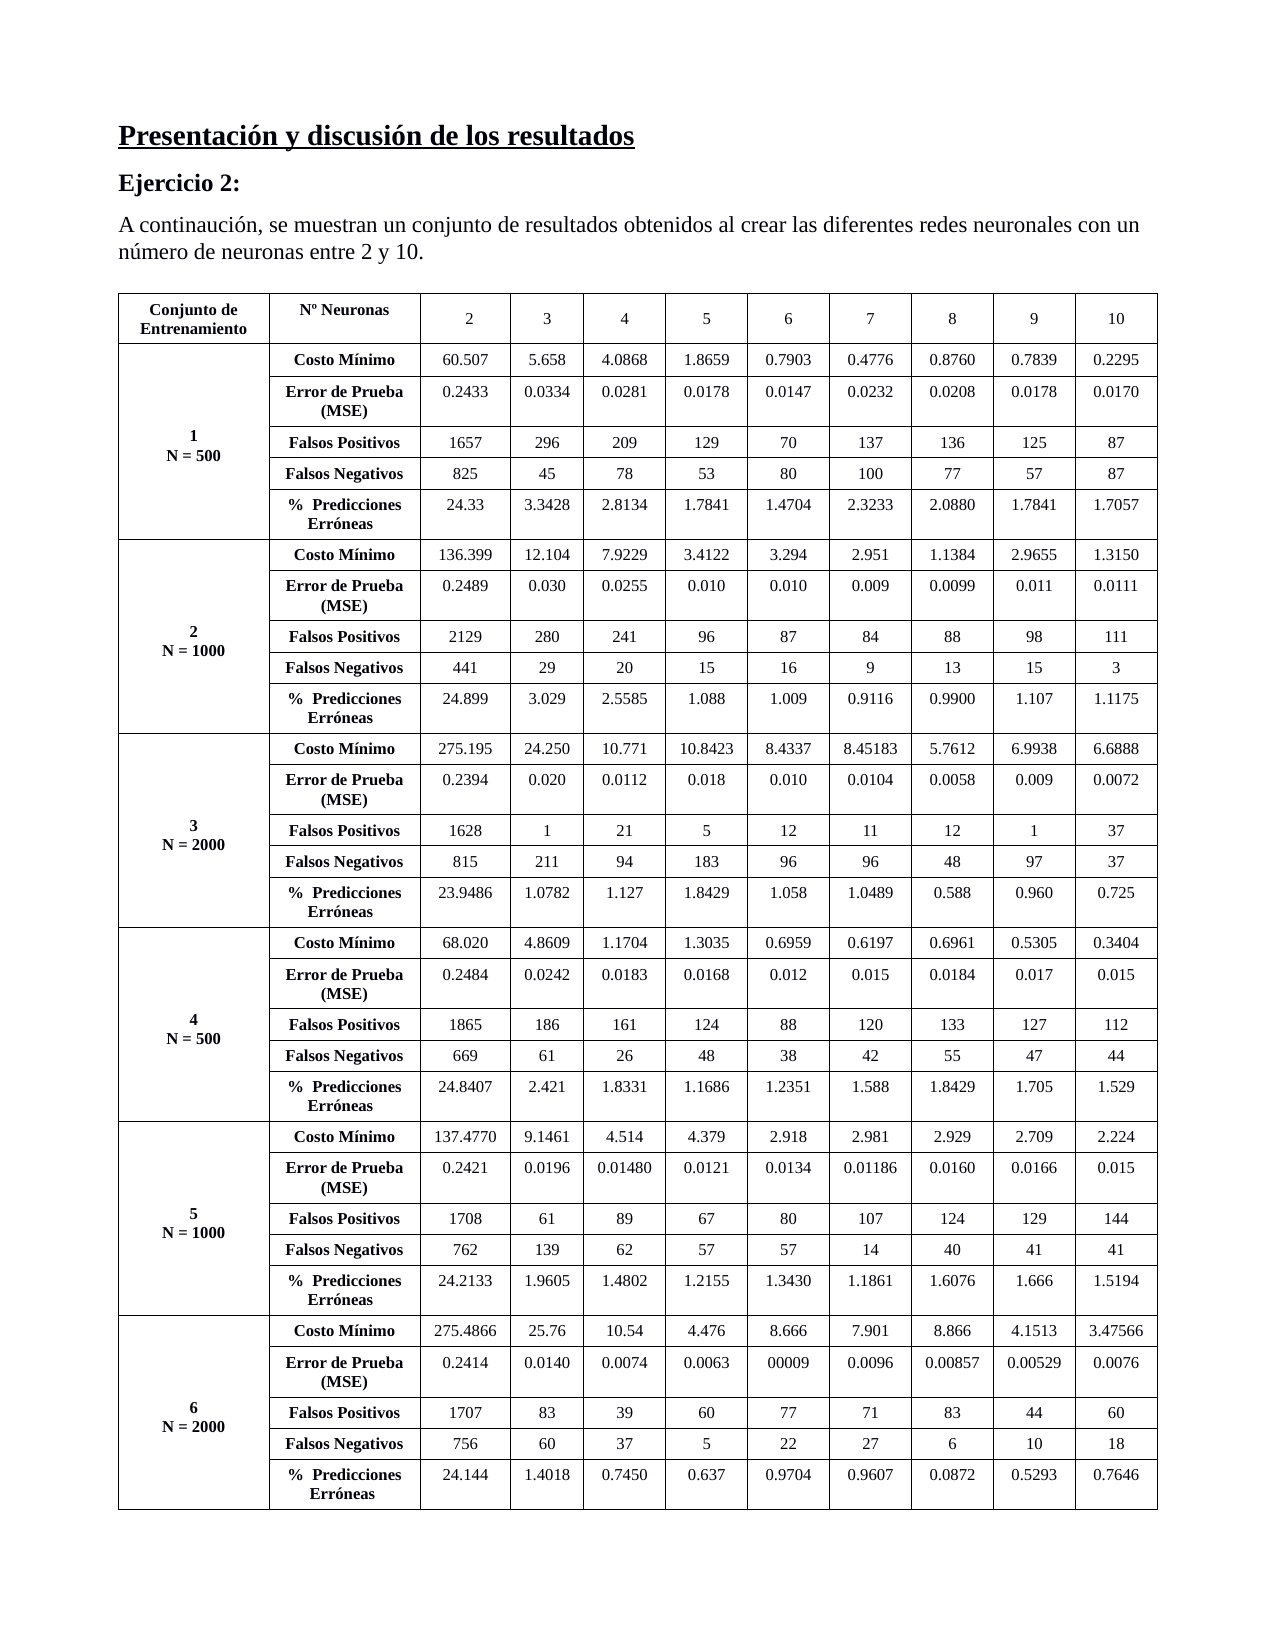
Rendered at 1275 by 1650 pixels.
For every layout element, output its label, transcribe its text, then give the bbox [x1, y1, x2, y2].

table_cell 137.4770 [421, 1122, 510, 1152]
table_cell 57 [748, 1235, 829, 1265]
table_cell 1865 [421, 1009, 510, 1039]
table_cell 11 [830, 815, 911, 845]
table_cell 2129 [421, 621, 510, 651]
table_cell 0.9704 [748, 1460, 829, 1509]
table_header 2 [421, 294, 510, 343]
table_cell Falsos Negativos [270, 1429, 420, 1459]
table_cell Costo Mínimo [270, 928, 420, 958]
table_cell 61 [511, 1041, 583, 1071]
table_cell 94 [584, 846, 665, 877]
table_cell 4.0868 [584, 344, 665, 376]
table_header 8 [912, 294, 993, 343]
text A continaución, se muestran un conjunto de resultados obtenidos al crear las diferentes redes neuronales con un número de neuronas entre 2 y 10. [118, 212, 1157, 264]
table_cell 186 [511, 1009, 583, 1039]
table_cell 87 [1076, 427, 1157, 457]
text Presentación y discusión de los resultados [118, 118, 1157, 152]
table_cell 12.104 [511, 540, 583, 570]
table_cell Costo Mínimo [270, 344, 420, 376]
table_cell 57 [994, 458, 1075, 488]
table_cell 4.514 [584, 1122, 665, 1152]
table_cell Error de Prueba (MSE) [270, 1153, 420, 1202]
table_cell 0.2421 [421, 1153, 510, 1202]
table_cell 0.011 [994, 571, 1075, 620]
table_cell 133 [912, 1009, 993, 1039]
table_cell Falsos Positivos [270, 621, 420, 651]
table_cell 0.0872 [912, 1460, 993, 1509]
table_cell 1.705 [994, 1072, 1075, 1121]
table_cell 0.0168 [666, 959, 747, 1008]
table_cell 1.009 [748, 684, 829, 733]
table_cell 2.951 [830, 540, 911, 570]
table_cell 47 [994, 1041, 1075, 1071]
table_cell 0.0184 [912, 959, 993, 1008]
table_cell 55 [912, 1041, 993, 1071]
text Ejercicio 2: [118, 168, 1157, 197]
table_cell 124 [912, 1204, 993, 1233]
table_cell % Predicciones Erróneas [270, 490, 420, 539]
table_cell 1.9605 [511, 1266, 583, 1315]
table_cell 0.0074 [584, 1347, 665, 1396]
table_cell 100 [830, 458, 911, 488]
table_cell 815 [421, 846, 510, 877]
table_cell 0.0196 [511, 1153, 583, 1202]
table_cell 3.029 [511, 684, 583, 733]
table_cell 0.725 [1076, 878, 1157, 927]
table_cell 4.476 [666, 1316, 747, 1346]
table_cell 0.0334 [511, 377, 583, 426]
table_cell 53 [666, 458, 747, 488]
table_cell 3 N = 2000 [119, 734, 269, 927]
table_cell 24.2133 [421, 1266, 510, 1315]
table_cell 1.7841 [994, 490, 1075, 539]
table_cell 60 [511, 1429, 583, 1459]
table_cell Falsos Negativos [270, 1041, 420, 1071]
table_cell 112 [1076, 1009, 1157, 1039]
table_cell 0.4776 [830, 344, 911, 376]
table_cell 0.0147 [748, 377, 829, 426]
table_cell 5.658 [511, 344, 583, 376]
table_cell 0.010 [748, 765, 829, 814]
table_cell 40 [912, 1235, 993, 1265]
table_cell 0.017 [994, 959, 1075, 1008]
table_cell 1.8429 [666, 878, 747, 927]
table_header 4 [584, 294, 665, 343]
table_cell 137 [830, 427, 911, 457]
table_cell 0.0058 [912, 765, 993, 814]
table_cell 2.709 [994, 1122, 1075, 1152]
table_cell 37 [1076, 846, 1157, 877]
table_cell Falsos Positivos [270, 1398, 420, 1428]
table_cell 144 [1076, 1204, 1157, 1233]
table_cell 120 [830, 1009, 911, 1039]
table_cell 96 [748, 846, 829, 877]
table_cell 87 [748, 621, 829, 651]
table_cell 6 N = 2000 [119, 1316, 269, 1509]
table_cell 1 N = 500 [119, 344, 269, 539]
table_cell % Predicciones Erróneas [270, 878, 420, 927]
table_cell 0.6197 [830, 928, 911, 958]
table_cell 0.2295 [1076, 344, 1157, 376]
table_cell 24.144 [421, 1460, 510, 1509]
table_cell 3 [1076, 653, 1157, 682]
table_cell Error de Prueba (MSE) [270, 765, 420, 814]
table_cell 0.9607 [830, 1460, 911, 1509]
table_cell 0.6959 [748, 928, 829, 958]
table_cell 10 [994, 1429, 1075, 1459]
table_cell 1.8659 [666, 344, 747, 376]
table_cell 275.195 [421, 734, 510, 764]
table_cell 0.00529 [994, 1347, 1075, 1396]
table_cell 26 [584, 1041, 665, 1071]
table_cell 0.0134 [748, 1153, 829, 1202]
table_cell 1.107 [994, 684, 1075, 733]
table_cell 0.0140 [511, 1347, 583, 1396]
table_cell Falsos Positivos [270, 1204, 420, 1233]
table_header Nº Neuronas [270, 294, 420, 343]
table_cell 83 [912, 1398, 993, 1428]
table_cell 62 [584, 1235, 665, 1265]
table_cell % Predicciones Erróneas [270, 1460, 420, 1509]
table_cell 669 [421, 1041, 510, 1071]
table_cell 136.399 [421, 540, 510, 570]
table_cell 4.8609 [511, 928, 583, 958]
table_cell 57 [666, 1235, 747, 1265]
table_cell 0.9900 [912, 684, 993, 733]
table_cell 97 [994, 846, 1075, 877]
table_cell 2.224 [1076, 1122, 1157, 1152]
table_cell 8.666 [748, 1316, 829, 1346]
table_cell 0.5293 [994, 1460, 1075, 1509]
table_cell 280 [511, 621, 583, 651]
table_cell 1.5194 [1076, 1266, 1157, 1315]
table_cell 1.058 [748, 878, 829, 927]
table_cell 1.1384 [912, 540, 993, 570]
table_cell 3.3428 [511, 490, 583, 539]
table_cell 0.0072 [1076, 765, 1157, 814]
table_header 5 [666, 294, 747, 343]
table_cell 0.0099 [912, 571, 993, 620]
table_cell 1.7057 [1076, 490, 1157, 539]
table_cell 1.7841 [666, 490, 747, 539]
table_cell 0.010 [666, 571, 747, 620]
table_cell Falsos Positivos [270, 815, 420, 845]
table_cell 87 [1076, 458, 1157, 488]
table_cell 24.250 [511, 734, 583, 764]
table_cell 0.009 [830, 571, 911, 620]
table_cell 0.7450 [584, 1460, 665, 1509]
table_cell 37 [1076, 815, 1157, 845]
table_cell 2 N = 1000 [119, 540, 269, 733]
table_cell 15 [994, 653, 1075, 682]
table_cell 0.0178 [666, 377, 747, 426]
table_cell 2.9655 [994, 540, 1075, 570]
table_cell 0.0170 [1076, 377, 1157, 426]
table_cell 1.0489 [830, 878, 911, 927]
table_cell 22 [748, 1429, 829, 1459]
table_cell 27 [830, 1429, 911, 1459]
table_cell 0.2394 [421, 765, 510, 814]
table_cell 136 [912, 427, 993, 457]
table_cell 296 [511, 427, 583, 457]
table_cell 1.666 [994, 1266, 1075, 1315]
table_cell 0.0281 [584, 377, 665, 426]
table_cell 1.3035 [666, 928, 747, 958]
table_cell 96 [666, 621, 747, 651]
table_cell 98 [994, 621, 1075, 651]
table_cell 111 [1076, 621, 1157, 651]
table_cell 1.4704 [748, 490, 829, 539]
table_cell 0.0178 [994, 377, 1075, 426]
table_cell 71 [830, 1398, 911, 1428]
table_cell 441 [421, 653, 510, 682]
table_cell Error de Prueba (MSE) [270, 959, 420, 1008]
table_cell 6 [912, 1429, 993, 1459]
table_cell 89 [584, 1204, 665, 1233]
table_cell 2.5585 [584, 684, 665, 733]
table_cell 8.4337 [748, 734, 829, 764]
table_cell 0.012 [748, 959, 829, 1008]
table_cell 2.8134 [584, 490, 665, 539]
table_cell % Predicciones Erróneas [270, 1266, 420, 1315]
table_cell 0.2484 [421, 959, 510, 1008]
table_cell 825 [421, 458, 510, 488]
table_cell 0.0208 [912, 377, 993, 426]
table_cell % Predicciones Erróneas [270, 684, 420, 733]
table_cell 5 N = 1000 [119, 1122, 269, 1315]
table_cell 23.9486 [421, 878, 510, 927]
table_cell 762 [421, 1235, 510, 1265]
table_cell 0.01186 [830, 1153, 911, 1202]
table_cell 80 [748, 1204, 829, 1233]
table_cell % Predicciones Erróneas [270, 1072, 420, 1121]
table_cell 0.01480 [584, 1153, 665, 1202]
table_cell 0.0104 [830, 765, 911, 814]
table_cell 0.0076 [1076, 1347, 1157, 1396]
table_cell 1707 [421, 1398, 510, 1428]
table_cell 70 [748, 427, 829, 457]
table_cell 29 [511, 653, 583, 682]
table_cell 77 [912, 458, 993, 488]
table_cell 10.771 [584, 734, 665, 764]
table_cell 125 [994, 427, 1075, 457]
table_cell 1 [511, 815, 583, 845]
table_cell 1.3430 [748, 1266, 829, 1315]
table_cell 9 [830, 653, 911, 682]
table_cell 129 [666, 427, 747, 457]
table_cell 0.3404 [1076, 928, 1157, 958]
table_cell 0.7839 [994, 344, 1075, 376]
table_cell Falsos Negativos [270, 1235, 420, 1265]
table_cell 9.1461 [511, 1122, 583, 1152]
table_cell 37 [584, 1429, 665, 1459]
table_header Conjunto de Entrenamiento [119, 294, 269, 343]
table_cell 68.020 [421, 928, 510, 958]
table_cell 0.030 [511, 571, 583, 620]
table_cell 107 [830, 1204, 911, 1233]
table_cell 0.6961 [912, 928, 993, 958]
table_cell 139 [511, 1235, 583, 1265]
table_cell Falsos Negativos [270, 846, 420, 877]
table_cell 0.5305 [994, 928, 1075, 958]
table_cell 8.866 [912, 1316, 993, 1346]
table_cell 2.421 [511, 1072, 583, 1121]
table_cell 78 [584, 458, 665, 488]
table_cell 211 [511, 846, 583, 877]
table_cell 67 [666, 1204, 747, 1233]
table_cell 3.294 [748, 540, 829, 570]
table_cell 88 [912, 621, 993, 651]
table_cell 0.009 [994, 765, 1075, 814]
table_cell 15 [666, 653, 747, 682]
table_cell 16 [748, 653, 829, 682]
table_cell 5 [666, 1429, 747, 1459]
table_cell 0.960 [994, 878, 1075, 927]
table_cell 1708 [421, 1204, 510, 1233]
table_cell 2.929 [912, 1122, 993, 1152]
table_cell 124 [666, 1009, 747, 1039]
table_cell 129 [994, 1204, 1075, 1233]
table_cell 13 [912, 653, 993, 682]
table_cell 241 [584, 621, 665, 651]
table_cell Falsos Negativos [270, 653, 420, 682]
table_cell 0.00857 [912, 1347, 993, 1396]
table_cell 83 [511, 1398, 583, 1428]
table_cell 1.1686 [666, 1072, 747, 1121]
table_cell 3.47566 [1076, 1316, 1157, 1346]
table_cell 0.0255 [584, 571, 665, 620]
table_cell 20 [584, 653, 665, 682]
table_cell 0.7646 [1076, 1460, 1157, 1509]
table_cell 41 [1076, 1235, 1157, 1265]
table_cell Costo Mínimo [270, 734, 420, 764]
table_cell 0.0166 [994, 1153, 1075, 1202]
table_cell 1.588 [830, 1072, 911, 1121]
table_cell Falsos Positivos [270, 1009, 420, 1039]
table_cell 14 [830, 1235, 911, 1265]
table_cell Falsos Positivos [270, 427, 420, 457]
table_cell 0.015 [830, 959, 911, 1008]
table_header 10 [1076, 294, 1157, 343]
table_cell 1 [994, 815, 1075, 845]
table_cell 60 [666, 1398, 747, 1428]
table_cell 2.981 [830, 1122, 911, 1152]
table_cell 1.1175 [1076, 684, 1157, 733]
table_cell 80 [748, 458, 829, 488]
table_cell 0.8760 [912, 344, 993, 376]
table_cell 44 [994, 1398, 1075, 1428]
table_cell 0.0232 [830, 377, 911, 426]
table_cell 1.2155 [666, 1266, 747, 1315]
table_cell 0.0121 [666, 1153, 747, 1202]
table_cell 0.2433 [421, 377, 510, 426]
table_cell Costo Mínimo [270, 1122, 420, 1152]
table_cell 1.4018 [511, 1460, 583, 1509]
table_cell 1657 [421, 427, 510, 457]
table_cell 0.588 [912, 878, 993, 927]
table_cell 4.1513 [994, 1316, 1075, 1346]
table_cell 6.9938 [994, 734, 1075, 764]
table_header 7 [830, 294, 911, 343]
table_cell 4.379 [666, 1122, 747, 1152]
table_cell 2.0880 [912, 490, 993, 539]
table_cell 1628 [421, 815, 510, 845]
table_cell 24.8407 [421, 1072, 510, 1121]
table_cell 0.2414 [421, 1347, 510, 1396]
table_cell 161 [584, 1009, 665, 1039]
table_cell Error de Prueba (MSE) [270, 1347, 420, 1396]
table_cell 84 [830, 621, 911, 651]
table_cell 96 [830, 846, 911, 877]
table_cell 5.7612 [912, 734, 993, 764]
table_cell 0.015 [1076, 959, 1157, 1008]
table_header 9 [994, 294, 1075, 343]
table_cell 45 [511, 458, 583, 488]
table_cell 25.76 [511, 1316, 583, 1346]
table_cell 24.33 [421, 490, 510, 539]
table_cell 48 [912, 846, 993, 877]
table_cell 0.7903 [748, 344, 829, 376]
table_cell 1.1704 [584, 928, 665, 958]
table_cell 10.8423 [666, 734, 747, 764]
table_cell 1.8429 [912, 1072, 993, 1121]
table_cell 209 [584, 427, 665, 457]
table_cell 0.0112 [584, 765, 665, 814]
table_cell 21 [584, 815, 665, 845]
table_cell Costo Mínimo [270, 1316, 420, 1346]
table_cell 2.3233 [830, 490, 911, 539]
table_cell Error de Prueba (MSE) [270, 571, 420, 620]
table_cell 61 [511, 1204, 583, 1233]
table_cell 0.0096 [830, 1347, 911, 1396]
table_cell 0.018 [666, 765, 747, 814]
table_cell 1.127 [584, 878, 665, 927]
table_cell 39 [584, 1398, 665, 1428]
table_cell 10.54 [584, 1316, 665, 1346]
table_cell 756 [421, 1429, 510, 1459]
table_cell 0.0242 [511, 959, 583, 1008]
table_cell 1.529 [1076, 1072, 1157, 1121]
table_cell 0.2489 [421, 571, 510, 620]
table_header 3 [511, 294, 583, 343]
table_cell Costo Mínimo [270, 540, 420, 570]
table_cell 1.088 [666, 684, 747, 733]
table_cell 41 [994, 1235, 1075, 1265]
table_cell 0.015 [1076, 1153, 1157, 1202]
table_cell 1.3150 [1076, 540, 1157, 570]
table_cell Falsos Negativos [270, 458, 420, 488]
table_cell 1.2351 [748, 1072, 829, 1121]
table_cell 0.010 [748, 571, 829, 620]
table_cell 1.1861 [830, 1266, 911, 1315]
table_cell 6.6888 [1076, 734, 1157, 764]
table_cell 0.9116 [830, 684, 911, 733]
table_cell 0.0111 [1076, 571, 1157, 620]
table_cell 1.8331 [584, 1072, 665, 1121]
table_cell 00009 [748, 1347, 829, 1396]
table_cell 48 [666, 1041, 747, 1071]
table_cell 60 [1076, 1398, 1157, 1428]
table_cell 88 [748, 1009, 829, 1039]
table_cell 4 N = 500 [119, 928, 269, 1121]
table_cell 1.4802 [584, 1266, 665, 1315]
table_cell 12 [748, 815, 829, 845]
table_cell 0.020 [511, 765, 583, 814]
table_cell 12 [912, 815, 993, 845]
table_header 6 [748, 294, 829, 343]
table_cell 77 [748, 1398, 829, 1428]
table_cell 8.45183 [830, 734, 911, 764]
table_cell 3.4122 [666, 540, 747, 570]
table_cell 1.6076 [912, 1266, 993, 1315]
table_cell 1.0782 [511, 878, 583, 927]
table_cell 127 [994, 1009, 1075, 1039]
table_cell 7.9229 [584, 540, 665, 570]
table_cell 275.4866 [421, 1316, 510, 1346]
table_cell 24.899 [421, 684, 510, 733]
table_cell 42 [830, 1041, 911, 1071]
table_cell 38 [748, 1041, 829, 1071]
table_cell 2.918 [748, 1122, 829, 1152]
table_cell 7.901 [830, 1316, 911, 1346]
table_cell 0.637 [666, 1460, 747, 1509]
table_cell Error de Prueba (MSE) [270, 377, 420, 426]
table_cell 0.0160 [912, 1153, 993, 1202]
table_cell 0.0063 [666, 1347, 747, 1396]
table_cell 18 [1076, 1429, 1157, 1459]
table_cell 183 [666, 846, 747, 877]
table_cell 5 [666, 815, 747, 845]
table_cell 44 [1076, 1041, 1157, 1071]
table_cell 0.0183 [584, 959, 665, 1008]
table_cell 60.507 [421, 344, 510, 376]
